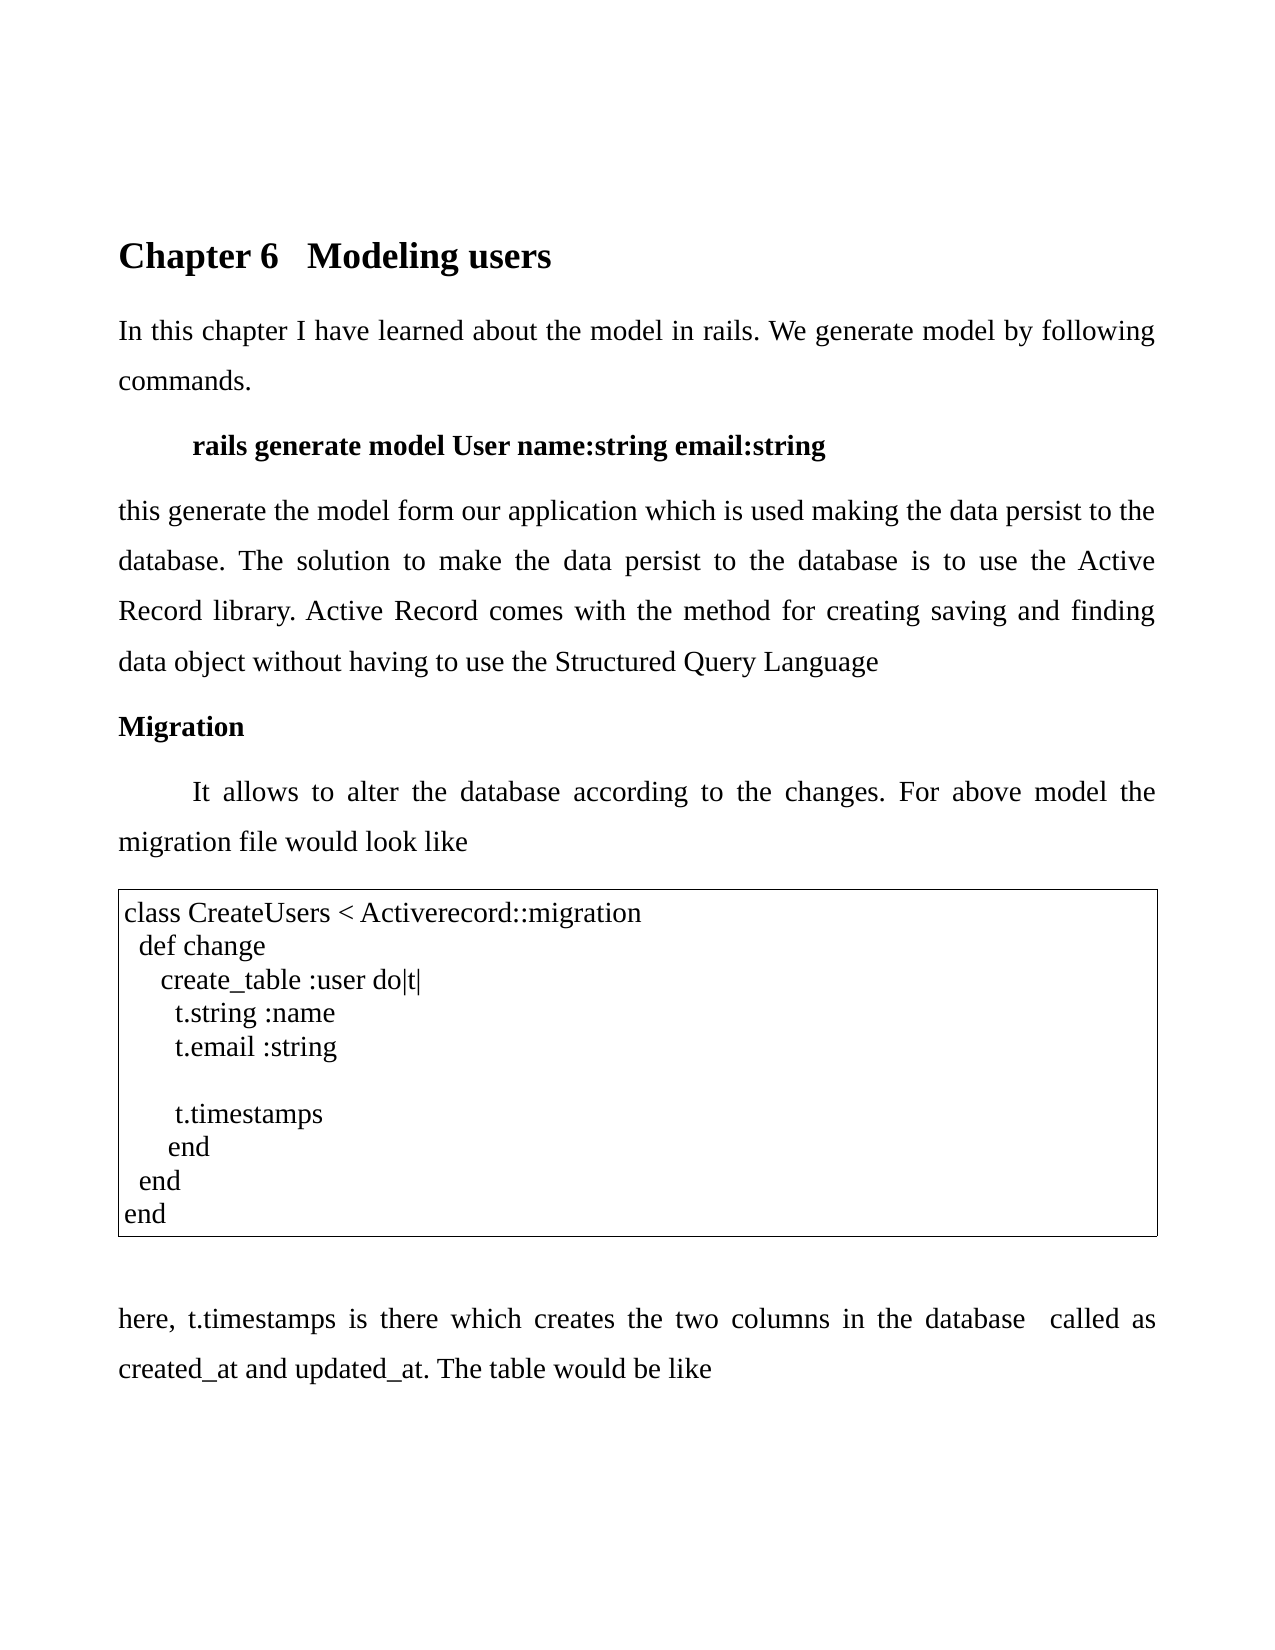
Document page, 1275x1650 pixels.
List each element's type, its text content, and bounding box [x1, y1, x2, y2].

text here, t.timestamps is there which creates the two columns in the database called as created_at and updated_at. The table would be like [118, 1301, 1157, 1385]
text Chapter 6 Modeling users [118, 233, 1157, 277]
table_header class CreateUsers < Activerecord::migration def change create_table :user do|t| t.string :name t.email :string t.timestamps end end end [119, 890, 1157, 1236]
text this generate the model form our application which is used making the data persist to the database. The solution to make the data persist to the database is to use the Active Record library. Active Record comes with the method for creating saving and finding data object without having to use the Structured Query Language [118, 493, 1157, 677]
text In this chapter I have learned about the model in rails. We generate model by following commands. [118, 313, 1157, 397]
text It allows to alter the database according to the changes. For above model the migration file would look like [118, 774, 1157, 857]
text Migration [118, 709, 1157, 742]
text rails generate model User name:string email:string [118, 428, 1157, 462]
